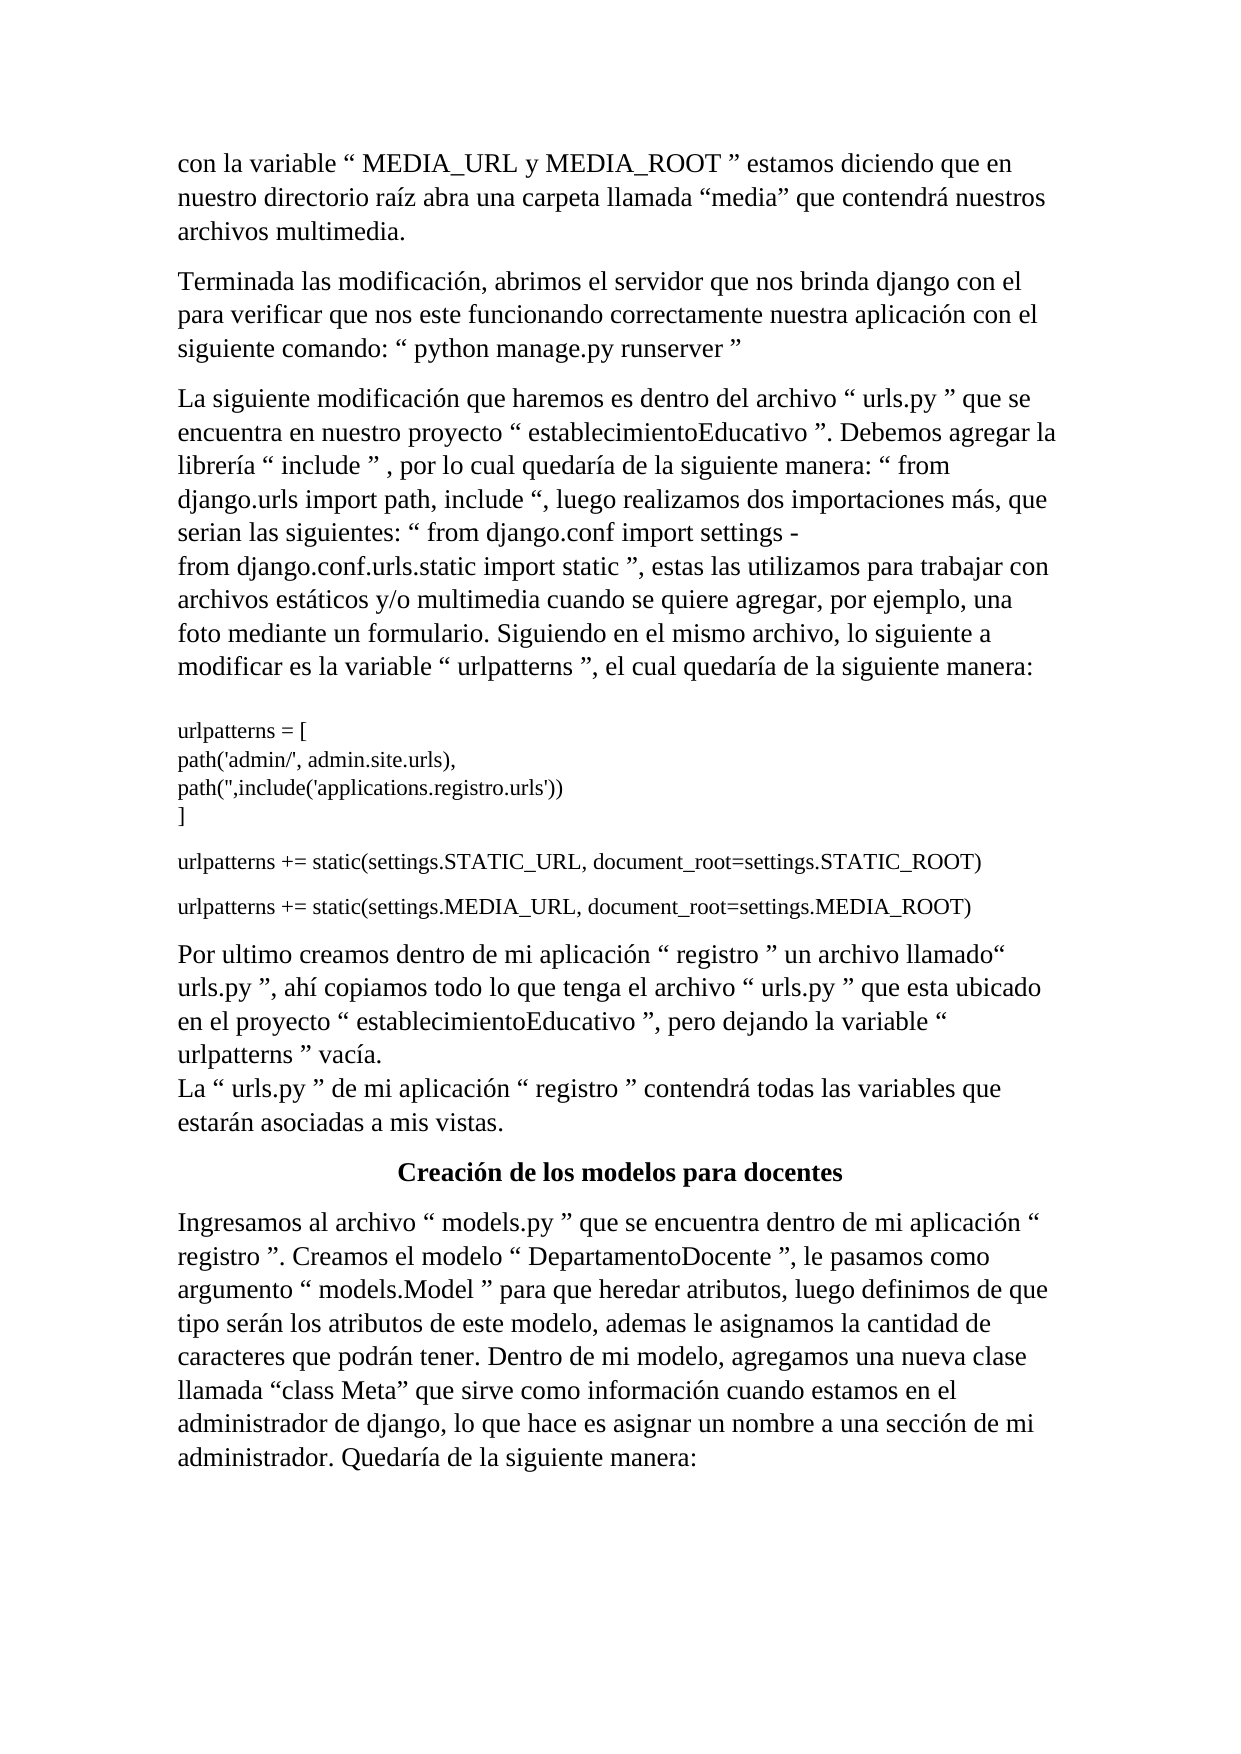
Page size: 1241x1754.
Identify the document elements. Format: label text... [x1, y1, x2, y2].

text La siguiente modificación que haremos es dentro del archivo “ urls.py ” que se encuentra en nuestro proyecto “ establecimientoEducativo ”. Debemos agregar la librería “ include ” , por lo cual quedaría de la siguiente manera: “ from django.urls import path, include “, luego realizamos dos importaciones más, que serian las siguientes: “ from django.conf import settings - from django.conf.urls.static import static ”, estas las utilizamos para trabajar con archivos estáticos y/o multimedia cuando se quiere agregar, por ejemplo, una foto mediante un formulario. Siguiendo en el mismo archivo, lo siguiente a modificar es la variable “ urlpatterns ”, el cual quedaría de la siguiente manera: urlpatterns = [ path('admin/', admin.site.urls), path('',include('applications.registro.urls')) ] [177, 382, 1063, 829]
text Terminada las modificación, abrimos el servidor que nos brinda django con el para verificar que nos este funcionando correctamente nuestra aplicación con el siguiente comando: “ python manage.py runserver ” [177, 265, 1063, 363]
text Por ultimo creamos dentro de mi aplicación “ registro ” un archivo llamado“ urls.py ”, ahí copiamos todo lo que tenga el archivo “ urls.py ” que esta ubicado en el proyecto “ establecimientoEducativo ”, pero dejando la variable “ urlpatterns ” vacía. La “ urls.py ” de mi aplicación “ registro ” contendrá todas las variables que estarán asociadas a mis vistas. [177, 938, 1063, 1137]
text con la variable “ MEDIA_URL y MEDIA_ROOT ” estamos diciendo que en nuestro directorio raíz abra una carpeta llamada “media” que contendrá nuestros archivos multimedia. [177, 148, 1063, 246]
text urlpatterns += static(settings.MEDIA_URL, document_root=settings.MEDIA_ROOT) [177, 893, 1063, 919]
text Creación de los modelos para docentes [177, 1156, 1063, 1187]
text urlpatterns += static(settings.STATIC_URL, document_root=settings.STATIC_ROOT) [177, 848, 1063, 874]
text Ingresamos al archivo “ models.py ” que se encuentra dentro de mi aplicación “ registro ”. Creamos el modelo “ DepartamentoDocente ”, le pasamos como argumento “ models.Model ” para que heredar atributos, luego definimos de que tipo serán los atributos de este modelo, ademas le asignamos la cantidad de caracteres que podrán tener. Dentro de mi modelo, agregamos una nueva clase llamada “class Meta” que sirve como información cuando estamos en el administrador de django, lo que hace es asignar un nombre a una sección de mi administrador. Quedaría de la siguiente manera: [177, 1206, 1063, 1472]
